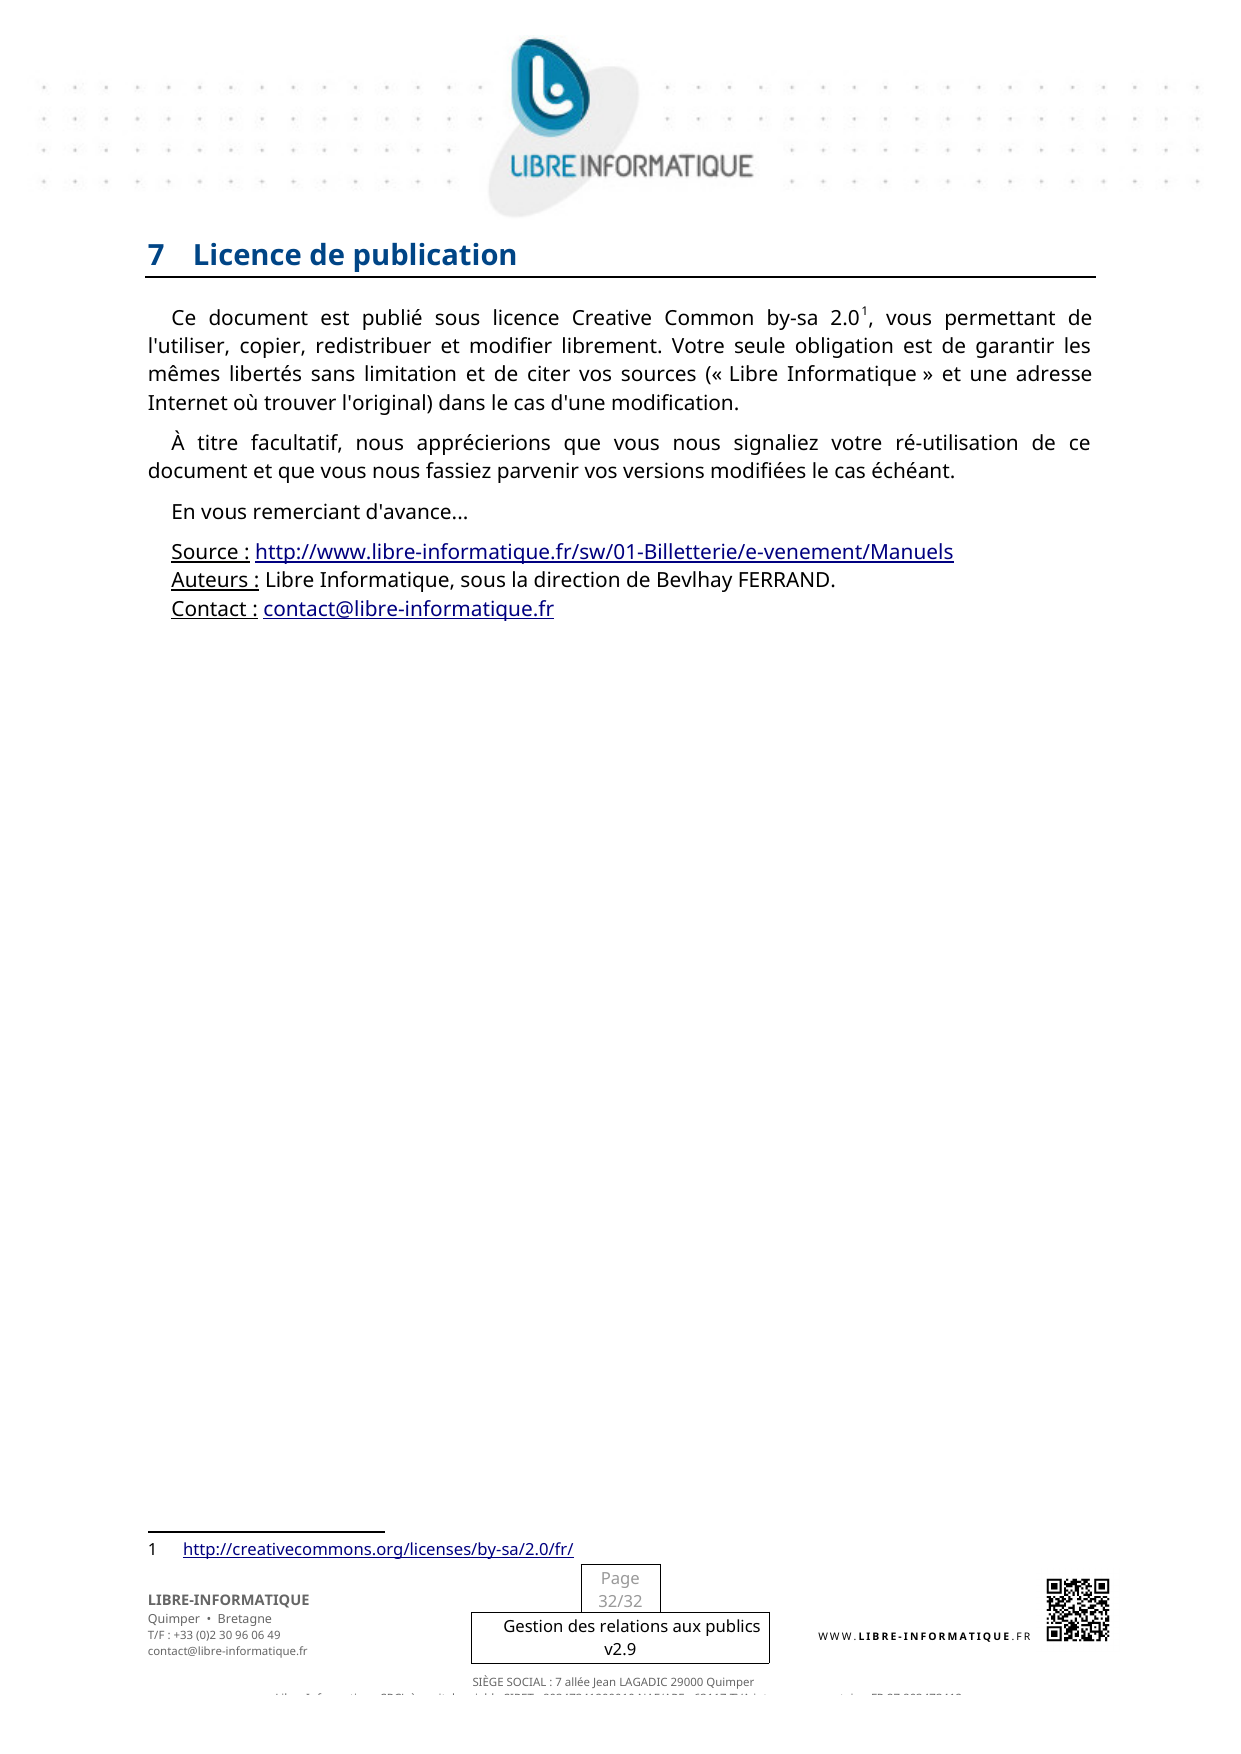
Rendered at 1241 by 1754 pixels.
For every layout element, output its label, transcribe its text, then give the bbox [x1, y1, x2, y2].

text Contact : contact@libre-informatique.fr [148, 594, 1093, 622]
text Auteurs : Libre Informatique, sous la direction de Bevlhay FERRAND. [148, 565, 1093, 594]
text http://creativecommons.org/licenses/by-sa/2.0/fr/ [148, 1538, 1093, 1561]
subtitle Licence de publication [145, 231, 1096, 276]
text À titre facultatif, nous apprécierions que vous nous signaliez votre ré-utilisation de ce document et que vous nous fassiez parvenir vos versions modifiées le cas échéant. [148, 428, 1093, 485]
text Ce document est publié sous licence Creative Common by-sa 2.0, vous permettant de l'utiliser, copier, redistribuer et modifier librement. Votre seule obligation est de garantir les mêmes libertés sans limitation et de citer vos sources (« Libre Informatique » et une adresse Internet où trouver l'original) dans le cas d'une modification. [148, 303, 1093, 416]
picture [1036, 1568, 1120, 1652]
text Source : http://www.libre-informatique.fr/sw/01-Billetterie/e-venement/Manuels [148, 537, 1093, 565]
text En vous remerciant d'avance... [148, 497, 1093, 525]
picture [27, 35, 1213, 220]
